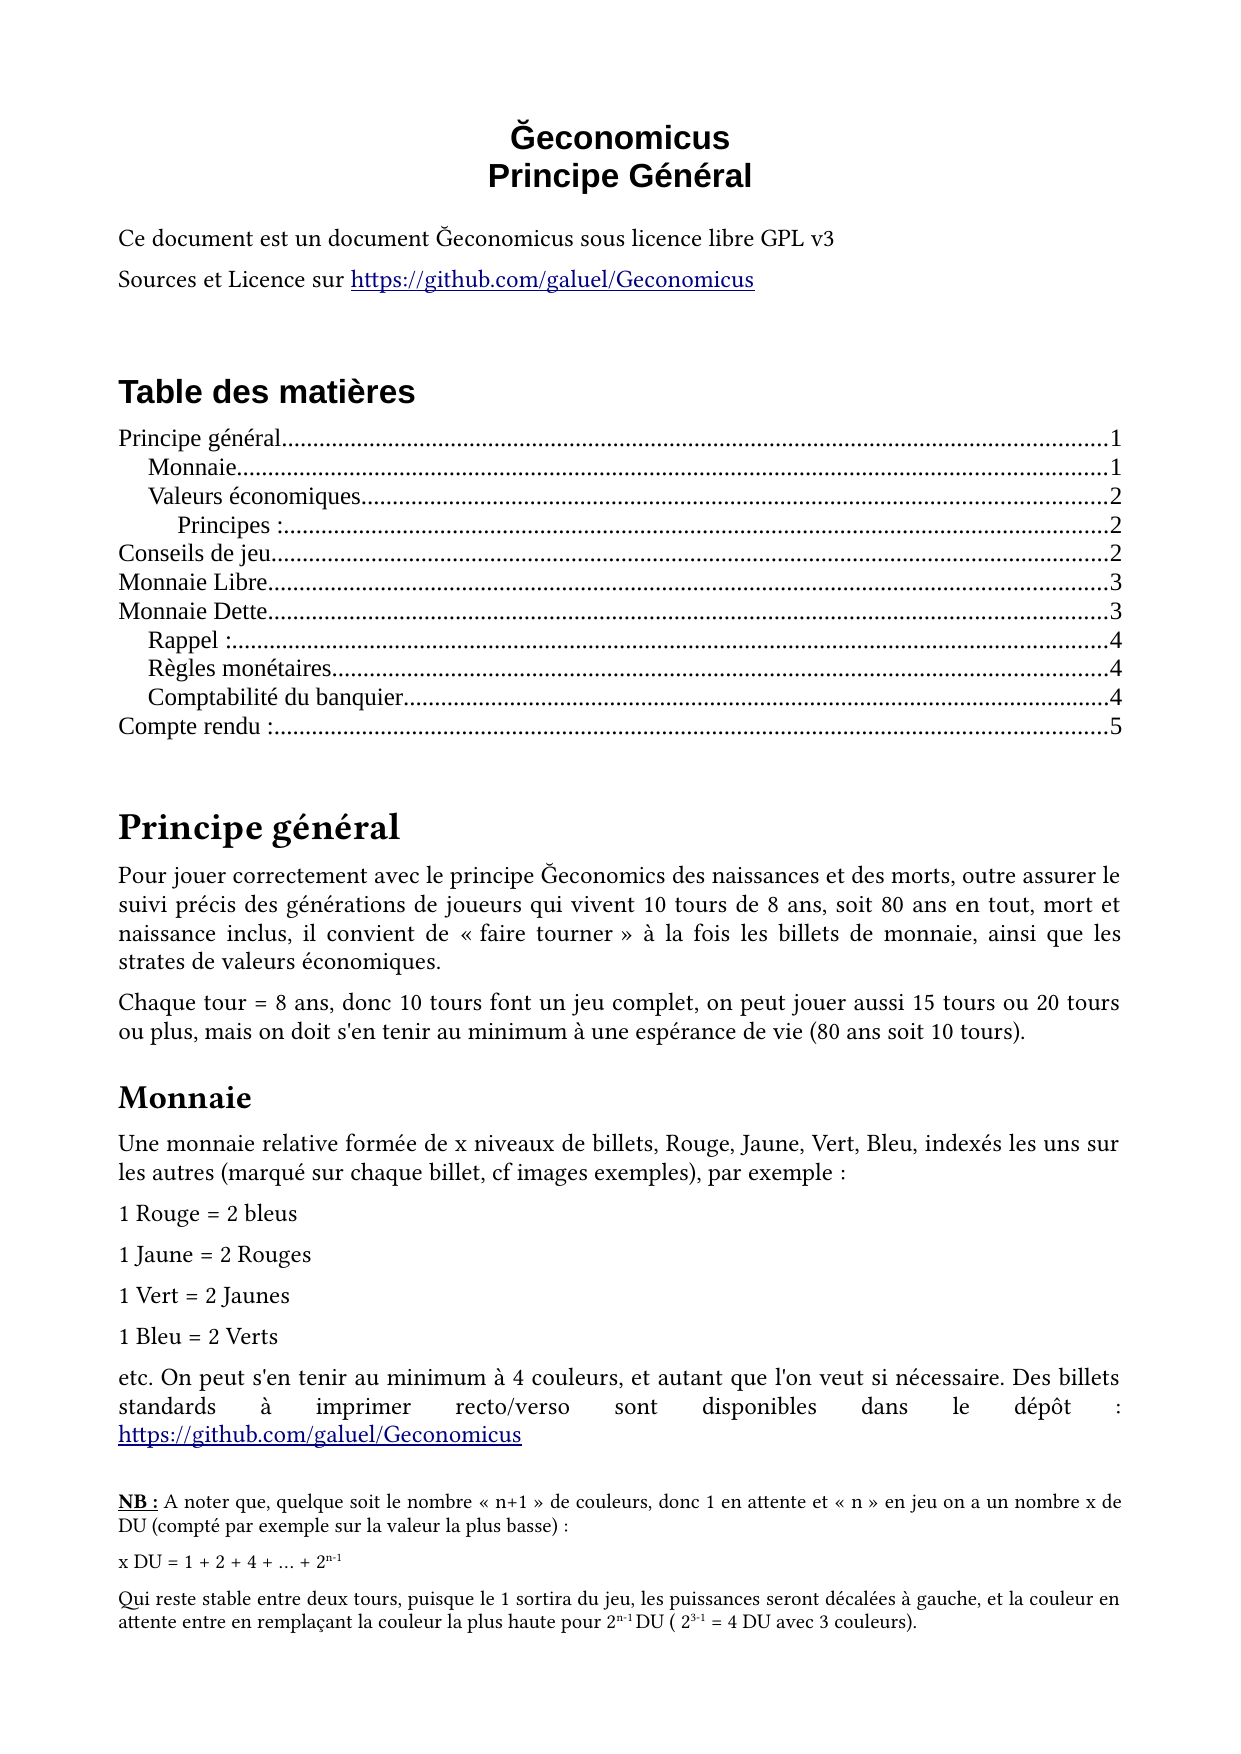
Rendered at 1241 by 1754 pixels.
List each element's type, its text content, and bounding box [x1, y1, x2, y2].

text Chaque tour = 8 ans, donc 10 tours font un jeu complet, on peut jouer aussi 15 tours ou 20 tours ou plus, mais on doit s'en tenir au minimum à une espérance de vie (80 ans soit 10 tours). [118, 988, 1122, 1045]
subtitle Principe général [118, 806, 1122, 849]
text Comptabilité du banquier 4 [148, 682, 1122, 711]
text Sources et Licence sur https://github.com/galuel/Geconomicus [118, 266, 1122, 294]
text etc. On peut s'en tenir au minimum à 4 couleurs, et autant que l'on veut si nécessaire. Des billets standards à imprimer recto/verso sont disponibles dans le dépôt : https://github.com/galuel/Geconomicus [118, 1363, 1122, 1449]
text Monnaie Libre 3 [118, 567, 1122, 596]
text Une monnaie relative formée de x niveaux de billets, Rouge, Jaune, Vert, Bleu, indexés les uns sur les autres (marqué sur chaque billet, cf images exemples), par exemple : [118, 1129, 1122, 1186]
text Monnaie Dette 3 [118, 596, 1122, 625]
text 1 Bleu = 2 Verts [118, 1322, 1122, 1351]
text Pour jouer correctement avec le principe Ğeconomics des naissances et des morts, outre assurer le suivi précis des générations de joueurs qui vivent 10 tours de 8 ans, soit 80 ans en tout, mort et naissance inclus, il convient de « faire tourner » à la fois les billets de monnaie, ainsi que les strates de valeurs économiques. [118, 862, 1122, 976]
text Conseils de jeu 2 [118, 538, 1122, 567]
text Valeurs économiques 2 [148, 481, 1122, 510]
text 1 Vert = 2 Jaunes [118, 1281, 1122, 1309]
text Compte rendu : 5 [118, 711, 1122, 740]
text 1 Jaune = 2 Rouges [118, 1240, 1122, 1268]
text x DU = 1 + 2 + 4 + … + 2n-1 [118, 1550, 1122, 1574]
text Principe général 1 [118, 423, 1122, 452]
subtitle Monnaie [118, 1079, 1122, 1117]
text Qui reste stable entre deux tours, puisque le 1 sortira du jeu, les puissances seront décalées à gauche, et la couleur en attente entre en remplaçant la couleur la plus haute pour 2n-1 DU ( 23-1 = 4 DU avec 3 couleurs). [118, 1586, 1122, 1634]
subtitle Table des matières [118, 373, 1122, 411]
text Règles monétaires 4 [148, 653, 1122, 682]
text NB : A noter que, quelque soit le nombre « n+1 » de couleurs, donc 1 en attente et « n » en jeu on a un nombre x de DU (compté par exemple sur la valeur la plus basse) : [118, 1490, 1122, 1537]
text Rappel : 4 [148, 625, 1122, 653]
text Monnaie 1 [148, 452, 1122, 481]
text 1 Rouge = 2 bleus [118, 1199, 1122, 1227]
text Principes : 2 [177, 510, 1122, 538]
text Ce document est un document Ğeconomicus sous licence libre GPL v3 [118, 224, 1122, 253]
